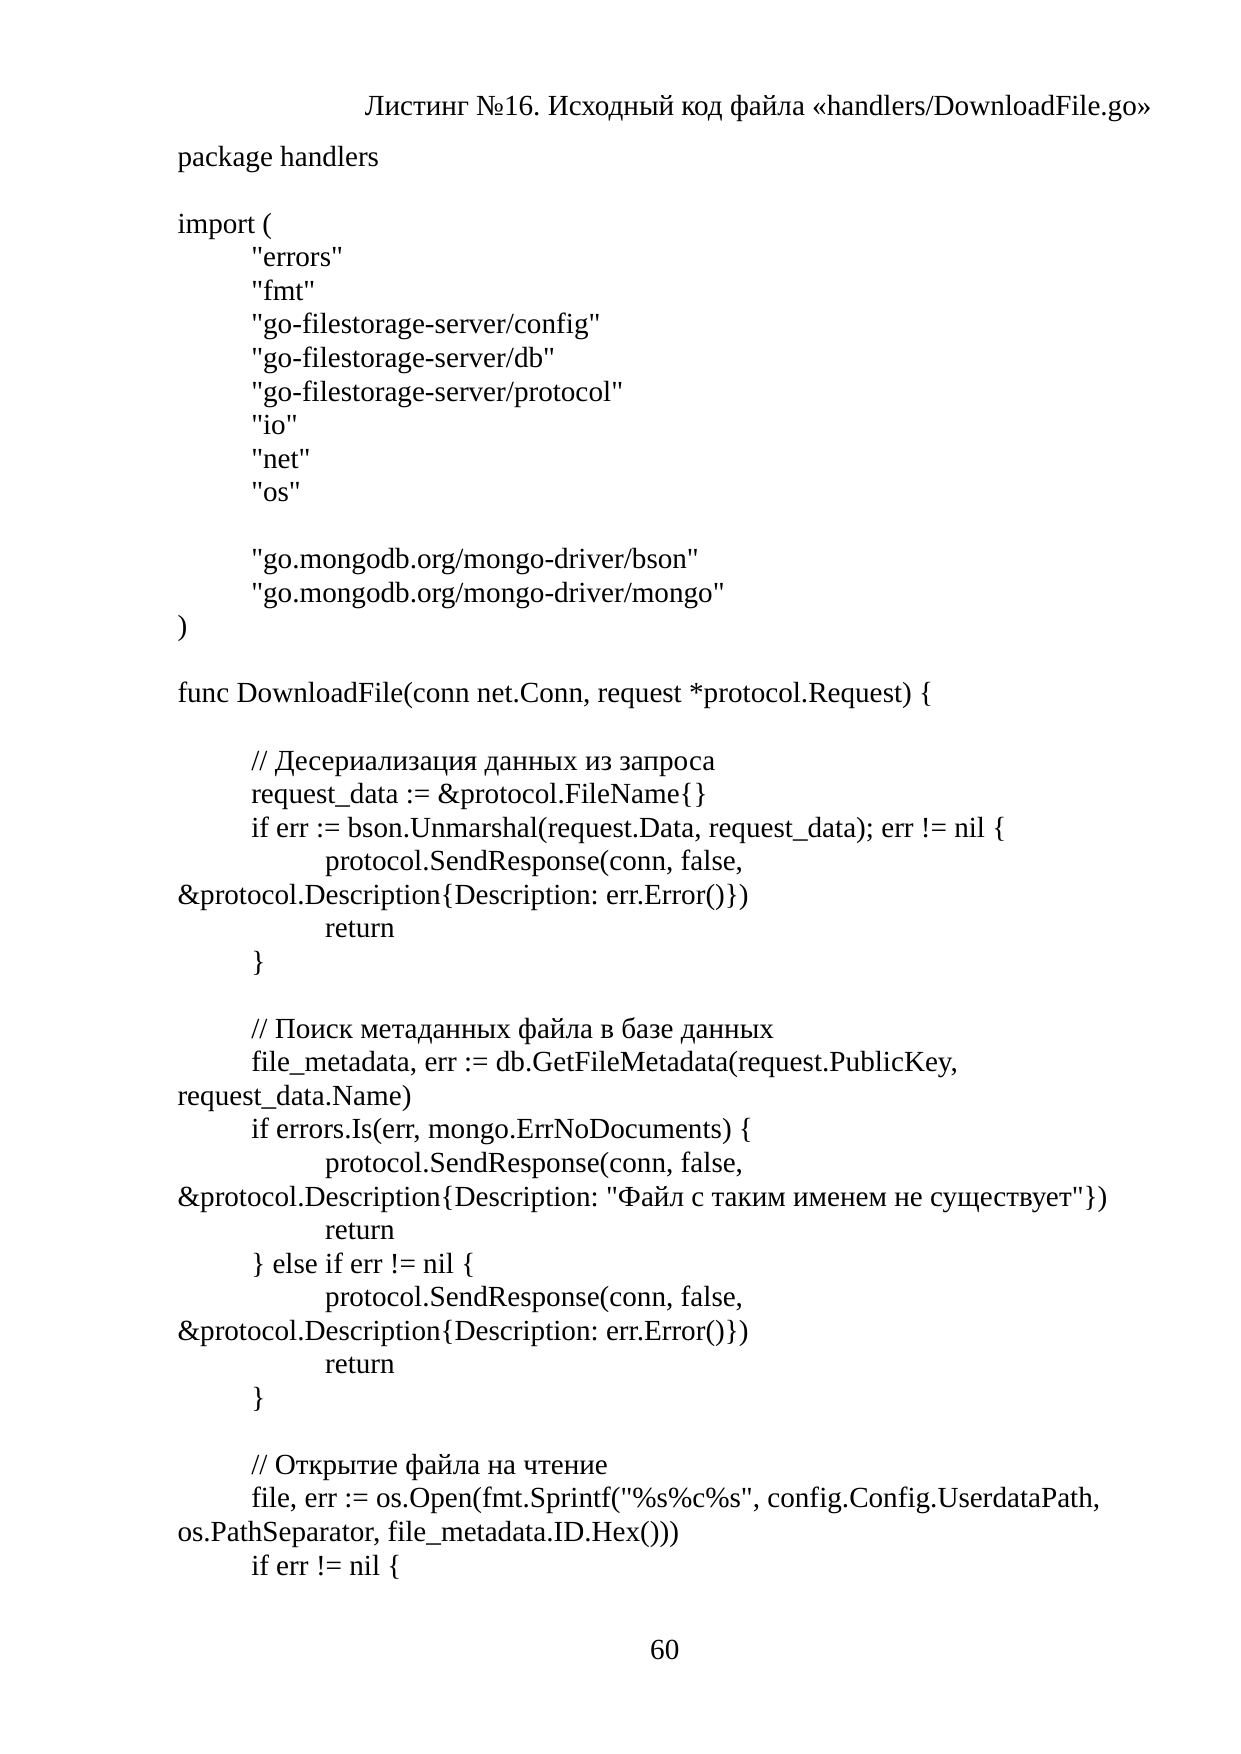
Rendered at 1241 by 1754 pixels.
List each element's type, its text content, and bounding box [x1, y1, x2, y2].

text func DownloadFile(conn net.Conn, request *protocol.Request) { [177, 676, 1152, 709]
text "os" [177, 474, 1152, 508]
text return [177, 1212, 1152, 1246]
text } else if err != nil { [177, 1246, 1152, 1279]
text protocol.SendResponse(conn, false, &protocol.Description{Description: err.Error()}) [177, 843, 1152, 910]
text "fmt" [177, 273, 1152, 307]
text import ( [177, 206, 1152, 239]
text "go-filestorage-server/protocol" [177, 374, 1152, 407]
text ) [177, 608, 1152, 642]
text file_metadata, err := db.GetFileMetadata(request.PublicKey, request_data.Name) [177, 1044, 1152, 1112]
text Листинг №16. Исходный код файла «handlers/DownloadFile.go» [177, 88, 1152, 122]
text if errors.Is(err, mongo.ErrNoDocuments) { [177, 1112, 1152, 1145]
text if err != nil { [177, 1548, 1152, 1581]
text package handlers [177, 139, 1152, 172]
text file, err := os.Open(fmt.Sprintf("%s%c%s", config.Config.UserdataPath, os.PathSeparator, file_metadata.ID.Hex())) [177, 1481, 1152, 1548]
text "go.mongodb.org/mongo-driver/mongo" [177, 575, 1152, 608]
text "go-filestorage-server/db" [177, 340, 1152, 374]
text return [177, 1346, 1152, 1380]
text "errors" [177, 239, 1152, 273]
text "io" [177, 407, 1152, 441]
text return [177, 910, 1152, 944]
text if err := bson.Unmarshal(request.Data, request_data); err != nil { [177, 810, 1152, 843]
text // Открытие файла на чтение [177, 1447, 1152, 1481]
text } [177, 944, 1152, 977]
text // Десериализация данных из запроса [177, 743, 1152, 776]
text protocol.SendResponse(conn, false, &protocol.Description{Description: "Файл с таким именем не существует"}) [177, 1145, 1152, 1212]
text protocol.SendResponse(conn, false, &protocol.Description{Description: err.Error()}) [177, 1279, 1152, 1346]
text "go-filestorage-server/config" [177, 307, 1152, 340]
text "net" [177, 441, 1152, 474]
text } [177, 1380, 1152, 1413]
text request_data := &protocol.FileName{} [177, 776, 1152, 810]
text // Поиск метаданных файла в базе данных [177, 1011, 1152, 1044]
text "go.mongodb.org/mongo-driver/bson" [177, 541, 1152, 575]
